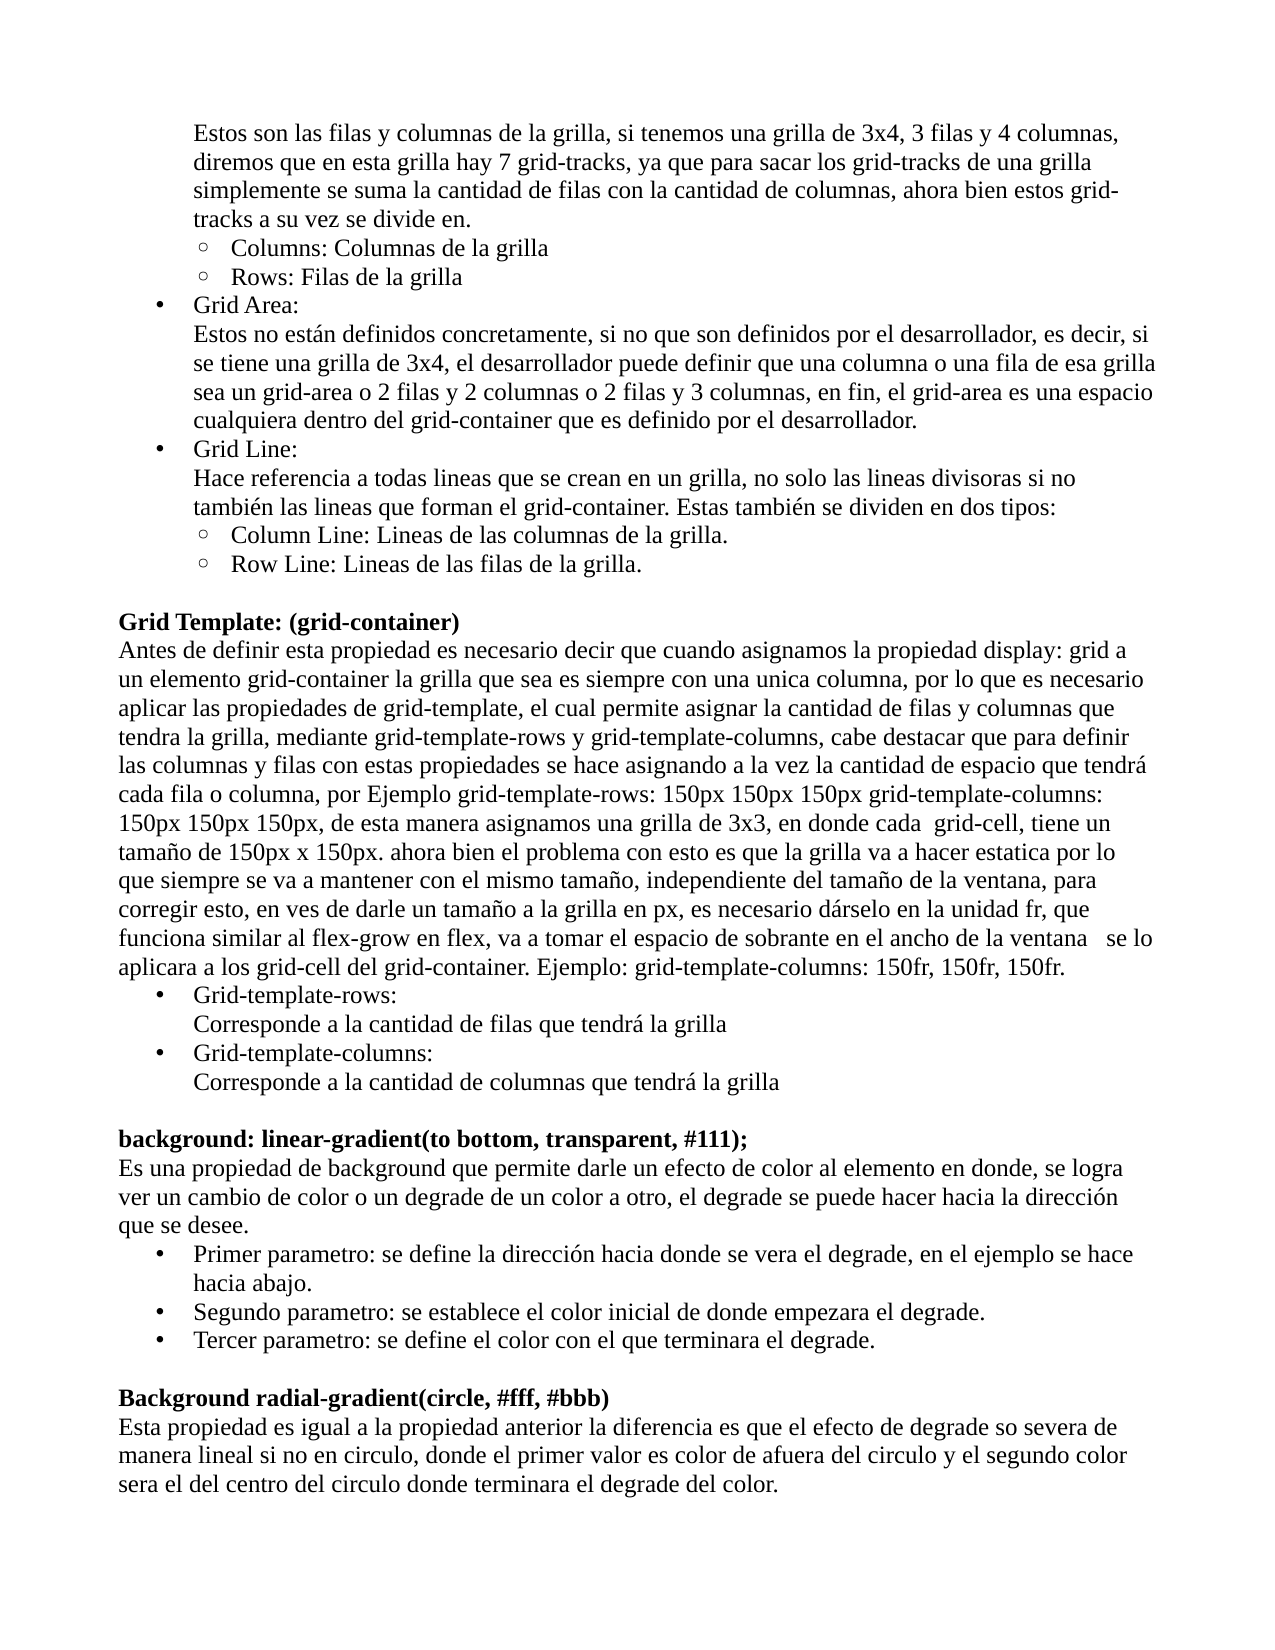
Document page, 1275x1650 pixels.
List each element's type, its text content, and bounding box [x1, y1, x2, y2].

list Estos son las filas y columnas de la grilla, si tenemos una grilla de 3x4, 3 filas y 4 columnas, diremos que en esta grilla hay 7 grid-tracks, ya que para sacar los grid-tracks de una grilla simplemente se suma la cantidad de filas con la cantidad de columnas, ahora bien estos grid-tracks a su vez se divide en. [156, 118, 1157, 233]
text Esta propiedad es igual a la propiedad anterior la diferencia es que el efecto de degrade so severa de manera lineal si no en circulo, donde el primer valor es color de afuera del circulo y el segundo color sera el del centro del circulo donde terminara el degrade del color. [118, 1412, 1157, 1498]
text Es una propiedad de background que permite darle un efecto de color al elemento en donde, se logra ver un cambio de color o un degrade de un color a otro, el degrade se puede hacer hacia la dirección que se desee. [118, 1153, 1157, 1239]
list Grid-template-columns: [156, 1038, 1157, 1067]
list Tercer parametro: se define el color con el que terminara el degrade. [156, 1326, 1157, 1354]
list Grid-template-rows: [156, 981, 1157, 1009]
list Corresponde a la cantidad de filas que tendrá la grilla [156, 1009, 1157, 1038]
list Grid Area: [156, 291, 1157, 319]
text Antes de definir esta propiedad es necesario decir que cuando asignamos la propiedad display: grid a un elemento grid-container la grilla que sea es siempre con una unica columna, por lo que es necesario aplicar las propiedades de grid-template, el cual permite asignar la cantidad de filas y columnas que tendra la grilla, mediante grid-template-rows y grid-template-columns, cabe destacar que para definir las columnas y filas con estas propiedades se hace asignando a la vez la cantidad de espacio que tendrá cada fila o columna, por Ejemplo grid-template-rows: 150px 150px 150px grid-template-columns: 150px 150px 150px, de esta manera asignamos una grilla de 3x3, en donde cada grid-cell, tiene un tamaño de 150px x 150px. ahora bien el problema con esto es que la grilla va a hacer estatica por lo que siempre se va a mantener con el mismo tamaño, independiente del tamaño de la ventana, para corregir esto, en ves de darle un tamaño a la grilla en px, es necesario dárselo en la unidad fr, que funciona similar al flex-grow en flex, va a tomar el espacio de sobrante en el ancho de la ventana se lo aplicara a los grid-cell del grid-container. Ejemplo: grid-template-columns: 150fr, 150fr, 150fr. [118, 636, 1157, 981]
list Estos no están definidos concretamente, si no que son definidos por el desarrollador, es decir, si se tiene una grilla de 3x4, el desarrollador puede definir que una columna o una fila de esa grilla sea un grid-area o 2 filas y 2 columnas o 2 filas y 3 columnas, en fin, el grid-area es una espacio cualquiera dentro del grid-container que es definido por el desarrollador. [156, 319, 1157, 434]
list Column Line: Lineas de las columnas de la grilla. [193, 521, 1157, 549]
list Rows: Filas de la grilla [193, 262, 1157, 291]
list Grid Line: [156, 434, 1157, 463]
list Row Line: Lineas de las filas de la grilla. [193, 549, 1157, 578]
text background: linear-gradient(to bottom, transparent, #111); [118, 1124, 1157, 1153]
list Corresponde a la cantidad de columnas que tendrá la grilla [156, 1067, 1157, 1096]
list Hace referencia a todas lineas que se crean en un grilla, no solo las lineas divisoras si no también las lineas que forman el grid-container. Estas también se dividen en dos tipos: [156, 463, 1157, 521]
text Background radial-gradient(circle, #fff, #bbb) [118, 1383, 1157, 1412]
list Columns: Columnas de la grilla [193, 233, 1157, 262]
list Segundo parametro: se establece el color inicial de donde empezara el degrade. [156, 1297, 1157, 1326]
text Grid Template: (grid-container) [118, 607, 1157, 636]
list Primer parametro: se define la dirección hacia donde se vera el degrade, en el ejemplo se hace hacia abajo. [156, 1239, 1157, 1297]
